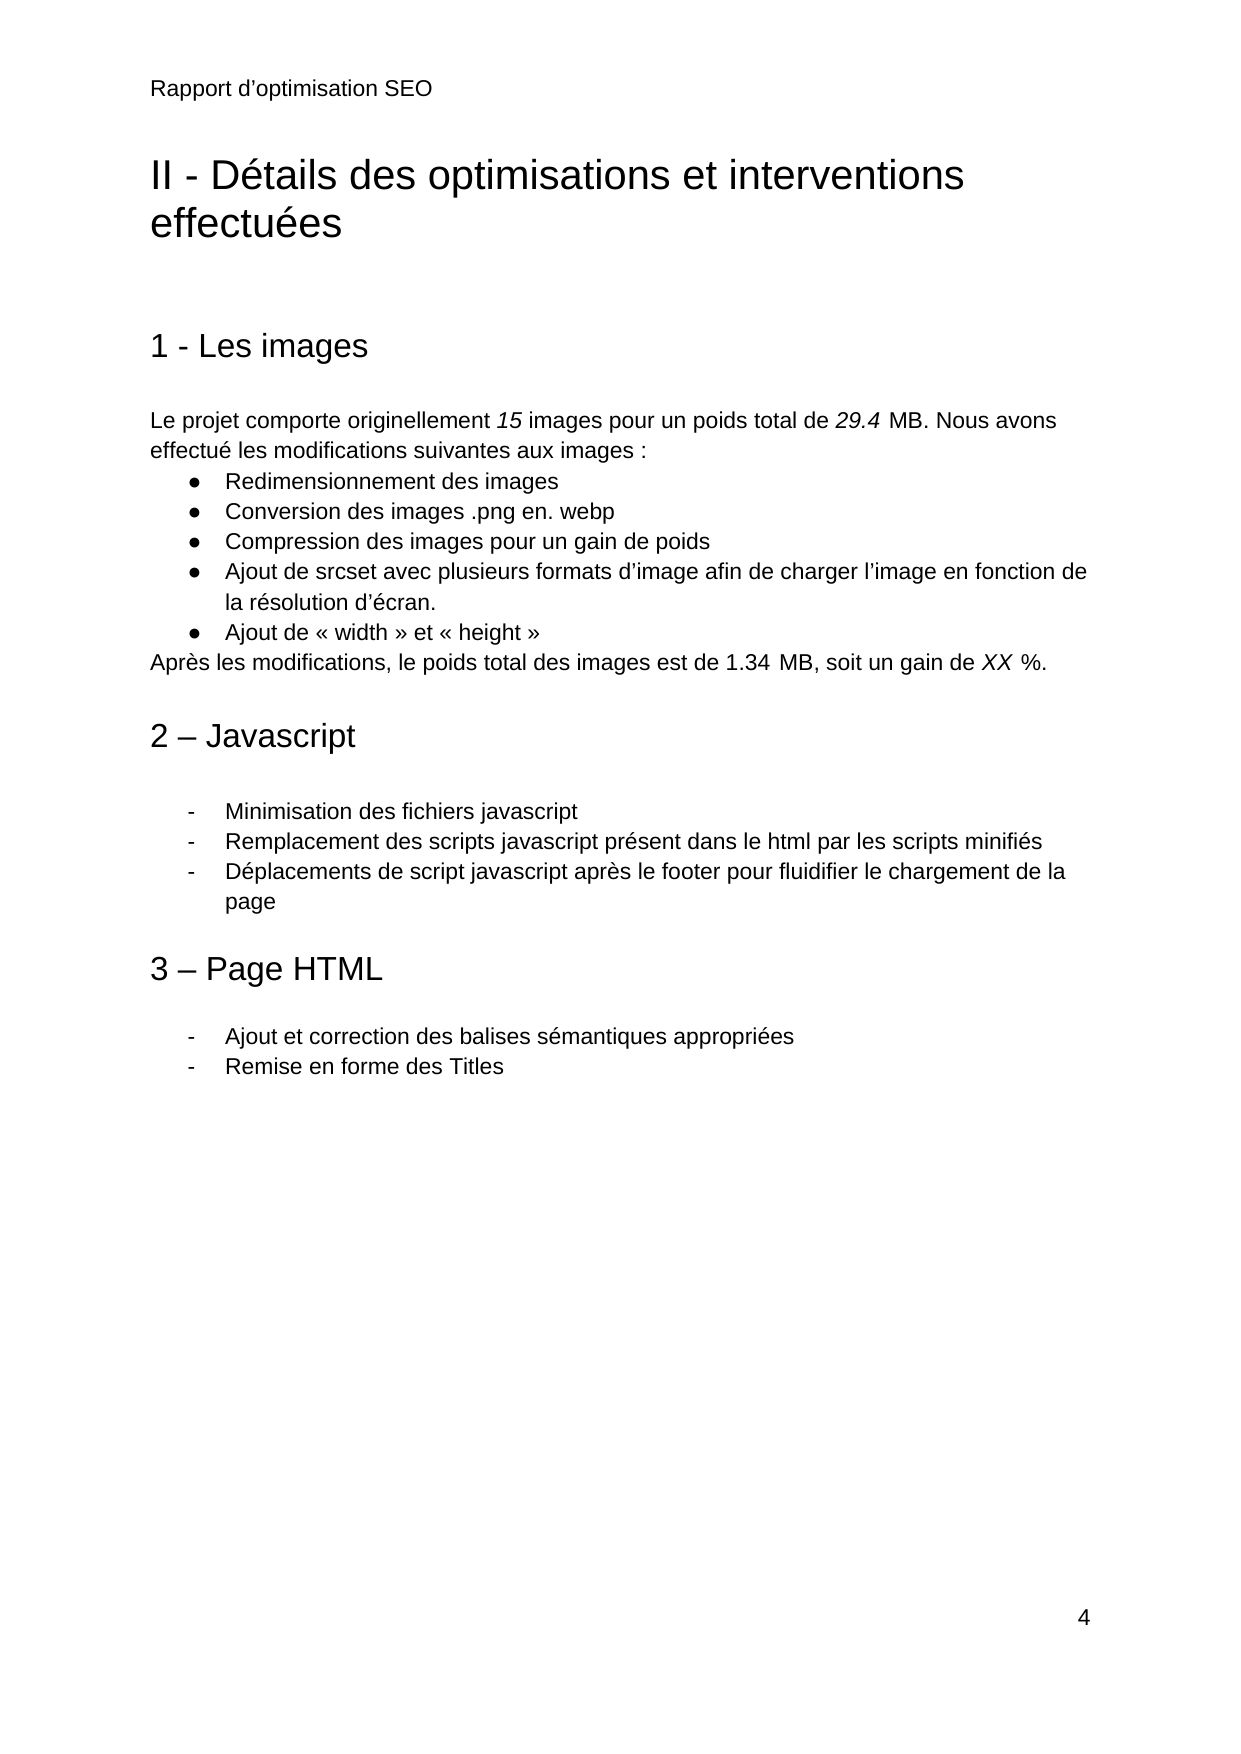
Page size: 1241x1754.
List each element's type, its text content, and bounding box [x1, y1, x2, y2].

subtitle II - Détails des optimisations et interventions effectuées [150, 150, 1090, 246]
subtitle 1 - Les images [150, 326, 1090, 364]
list Compression des images pour un gain de poids [187, 528, 1090, 554]
list Conversion des images .png en. webp [187, 498, 1090, 524]
text Après les modifications, le poids total des images est de 1.34 MB, soit un gain de XX %. [150, 649, 1090, 675]
subtitle 2 – Javascript [150, 717, 1090, 755]
text Le projet comporte originellement 15 images pour un poids total de 29.4 MB. Nous avons effectué les modifications suivantes aux images : [150, 407, 1090, 464]
list Déplacements de script javascript après le footer pour fluidifier le chargement de la page [187, 858, 1090, 915]
text 3 – Page HTML [150, 949, 1090, 987]
list Ajout de « width » et « height » [187, 619, 1090, 645]
list Minimisation des fichiers javascript [187, 798, 1090, 824]
list Remise en forme des Titles [187, 1053, 1090, 1080]
list Ajout et correction des balises sémantiques appropriées [187, 1023, 1090, 1049]
list Remplacement des scripts javascript présent dans le html par les scripts minifiés [187, 828, 1090, 854]
list Ajout de srcset avec plusieurs formats d’image afin de charger l’image en fonction de la résolution d’écran. [187, 558, 1090, 615]
list Redimensionnement des images [187, 468, 1090, 494]
